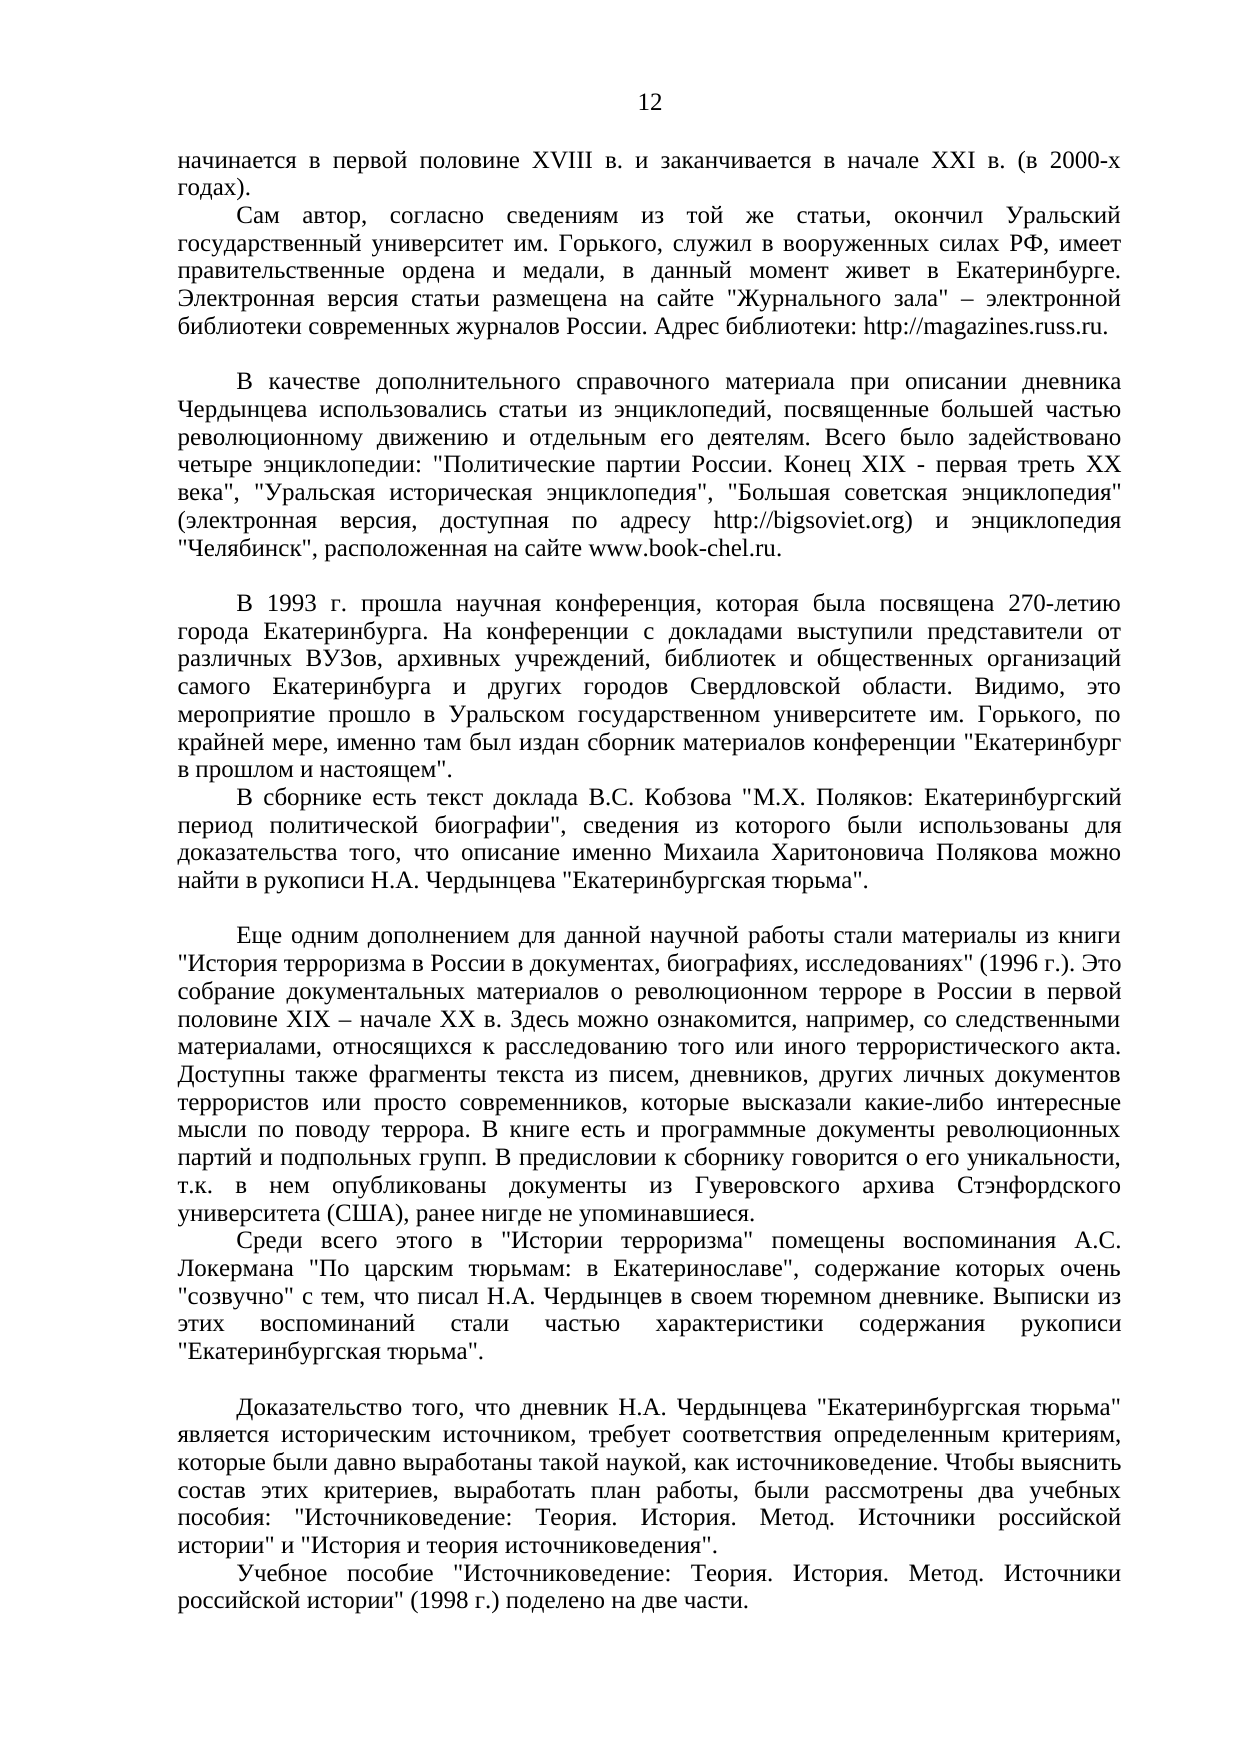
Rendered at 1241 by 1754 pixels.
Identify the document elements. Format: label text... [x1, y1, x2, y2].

text Сам автор, согласно сведениям из той же статьи, окончил Уральский государственный университет им. Горького, служил в вооруженных силах РФ, имеет правительственные ордена и медали, в данный момент живет в Екатеринбурге. Электронная версия статьи размещена на сайте "Журнального зала" – электронной библиотеки современных журналов России. Адрес библиотеки: http://magazines.russ.ru. [177, 201, 1122, 340]
text начинается в первой половине XVIII в. и заканчивается в начале XXI в. (в 2000-х годах). [177, 146, 1122, 201]
text В 1993 г. прошла научная конференция, которая была посвящена 270-летию города Екатеринбурга. На конференции с докладами выступили представители от различных ВУЗов, архивных учреждений, библиотек и общественных организаций самого Екатеринбурга и других городов Свердловской области. Видимо, это мероприятие прошло в Уральском государственном университете им. Горького, по крайней мере, именно там был издан сборник материалов конференции "Екатеринбург в прошлом и настоящем". [177, 589, 1122, 783]
text Учебное пособие "Источниковедение: Теория. История. Метод. Источники российской истории" (1998 г.) поделено на две части. [177, 1559, 1122, 1614]
text В качестве дополнительного справочного материала при описании дневника Чердынцева использовались статьи из энциклопедий, посвященные большей частью революционному движению и отдельным его деятелям. Всего было задействовано четыре энциклопедии: "Политические партии России. Конец XIX - первая треть XX века", "Уральская историческая энциклопедия", "Большая советская энциклопедия" (электронная версия, доступная по адресу http://bigsoviet.org) и энциклопедия "Челябинск", расположенная на сайте www.book-chel.ru. [177, 367, 1122, 561]
text Еще одним дополнением для данной научной работы стали материалы из книги "История терроризма в России в документах, биографиях, исследованиях" (1996 г.). Это собрание документальных материалов о революционном терроре в России в первой половине XIX – начале XX в. Здесь можно ознакомится, например, со следственными материалами, относящихся к расследованию того или иного террористического акта. Доступны также фрагменты текста из писем, дневников, других личных документов террористов или просто современников, которые высказали какие-либо интересные мысли по поводу террора. В книге есть и программные документы революционных партий и подпольных групп. В предисловии к сборнику говорится о его уникальности, т.к. в нем опубликованы документы из Гуверовского архива Стэнфордского университета (США), ранее нигде не упоминавшиеся. [177, 922, 1122, 1226]
text Среди всего этого в "Истории терроризма" помещены воспоминания А.С. Локермана "По царским тюрьмам: в Екатеринославе", содержание которых очень "созвучно" с тем, что писал Н.А. Чердынцев в своем тюремном дневнике. Выписки из этих воспоминаний стали частью характеристики содержания рукописи "Екатеринбургская тюрьма". [177, 1226, 1122, 1365]
text В сборнике есть текст доклада В.С. Кобзова "М.Х. Поляков: Екатеринбургский период политической биографии", сведения из которого были использованы для доказательства того, что описание именно Михаила Харитоновича Полякова можно найти в рукописи Н.А. Чердынцева "Екатеринбургская тюрьма". [177, 783, 1122, 894]
text Доказательство того, что дневник Н.А. Чердынцева "Екатеринбургская тюрьма" является историческим источником, требует соответствия определенным критериям, которые были давно выработаны такой наукой, как источниковедение. Чтобы выяснить состав этих критериев, выработать план работы, были рассмотрены два учебных пособия: "Источниковедение: Теория. История. Метод. Источники российской истории" и "История и теория источниковедения". [177, 1393, 1122, 1559]
